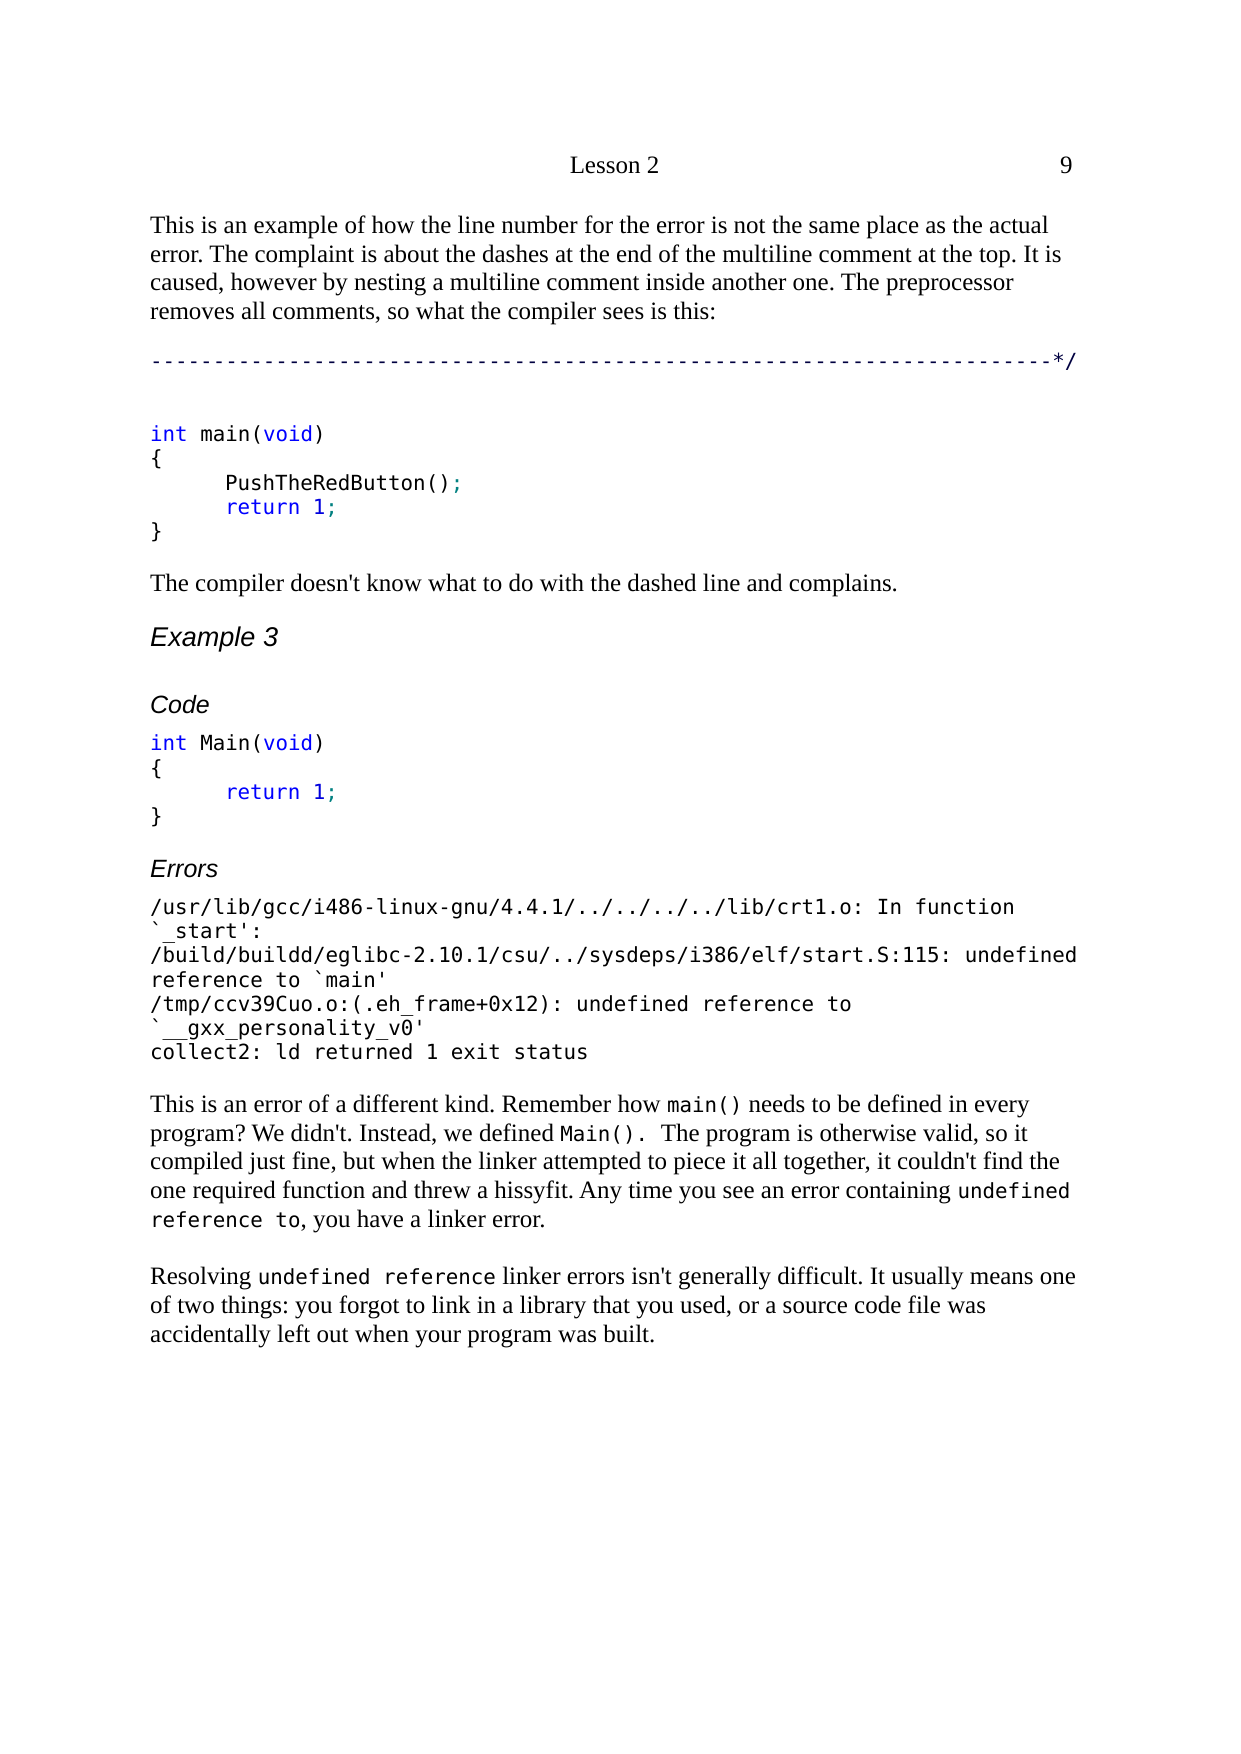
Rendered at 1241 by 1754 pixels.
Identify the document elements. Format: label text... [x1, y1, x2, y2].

text int Main(void) [150, 731, 1091, 756]
text return 1; [150, 495, 1091, 519]
subtitle Example 3 [150, 621, 1091, 653]
text /usr/lib/gcc/i486-linux-gnu/4.4.1/../../../../lib/crt1.o: In function `_start': [150, 895, 1091, 943]
text return 1; [150, 780, 1091, 804]
text { [150, 446, 1091, 471]
text PushTheRedButton(); [150, 471, 1091, 495]
text Resolving undefined reference linker errors isn't generally difficult. It usually means one of two things: you forgot to link in a library that you used, or a source code file was accidentally left out when your program was built. [150, 1261, 1091, 1348]
subtitle Code [150, 690, 1091, 719]
text This is an error of a different kind. Remember how main() needs to be defined in every program? We didn't. Instead, we defined Main(). The program is otherwise valid, so it compiled just fine, but when the linker attempted to piece it all together, it couldn't find the one required function and threw a hissyfit. Any time you see an error containing undefined reference to, you have a linker error. [150, 1089, 1091, 1233]
text The compiler doesn't know what to do with the dashed line and complains. [150, 568, 1091, 596]
text } [150, 519, 1091, 543]
subtitle Errors [150, 853, 1091, 882]
text } [150, 804, 1091, 828]
text collect2: ld returned 1 exit status [150, 1040, 1091, 1065]
text { [150, 756, 1091, 780]
text /build/buildd/eglibc-2.10.1/csu/../sysdeps/i386/elf/start.S:115: undefined reference to `main' [150, 943, 1091, 992]
text int main(void) [150, 422, 1091, 446]
text /tmp/ccv39Cuo.o:(.eh_frame+0x12): undefined reference to `__gxx_personality_v0' [150, 992, 1091, 1040]
text ------------------------------------------------------------------------*/ [150, 349, 1091, 373]
text This is an example of how the line number for the error is not the same place as the actual error. The complaint is about the dashes at the end of the multiline comment at the top. It is caused, however by nesting a multiline comment inside another one. The preprocessor removes all comments, so what the compiler sees is this: [150, 210, 1091, 325]
